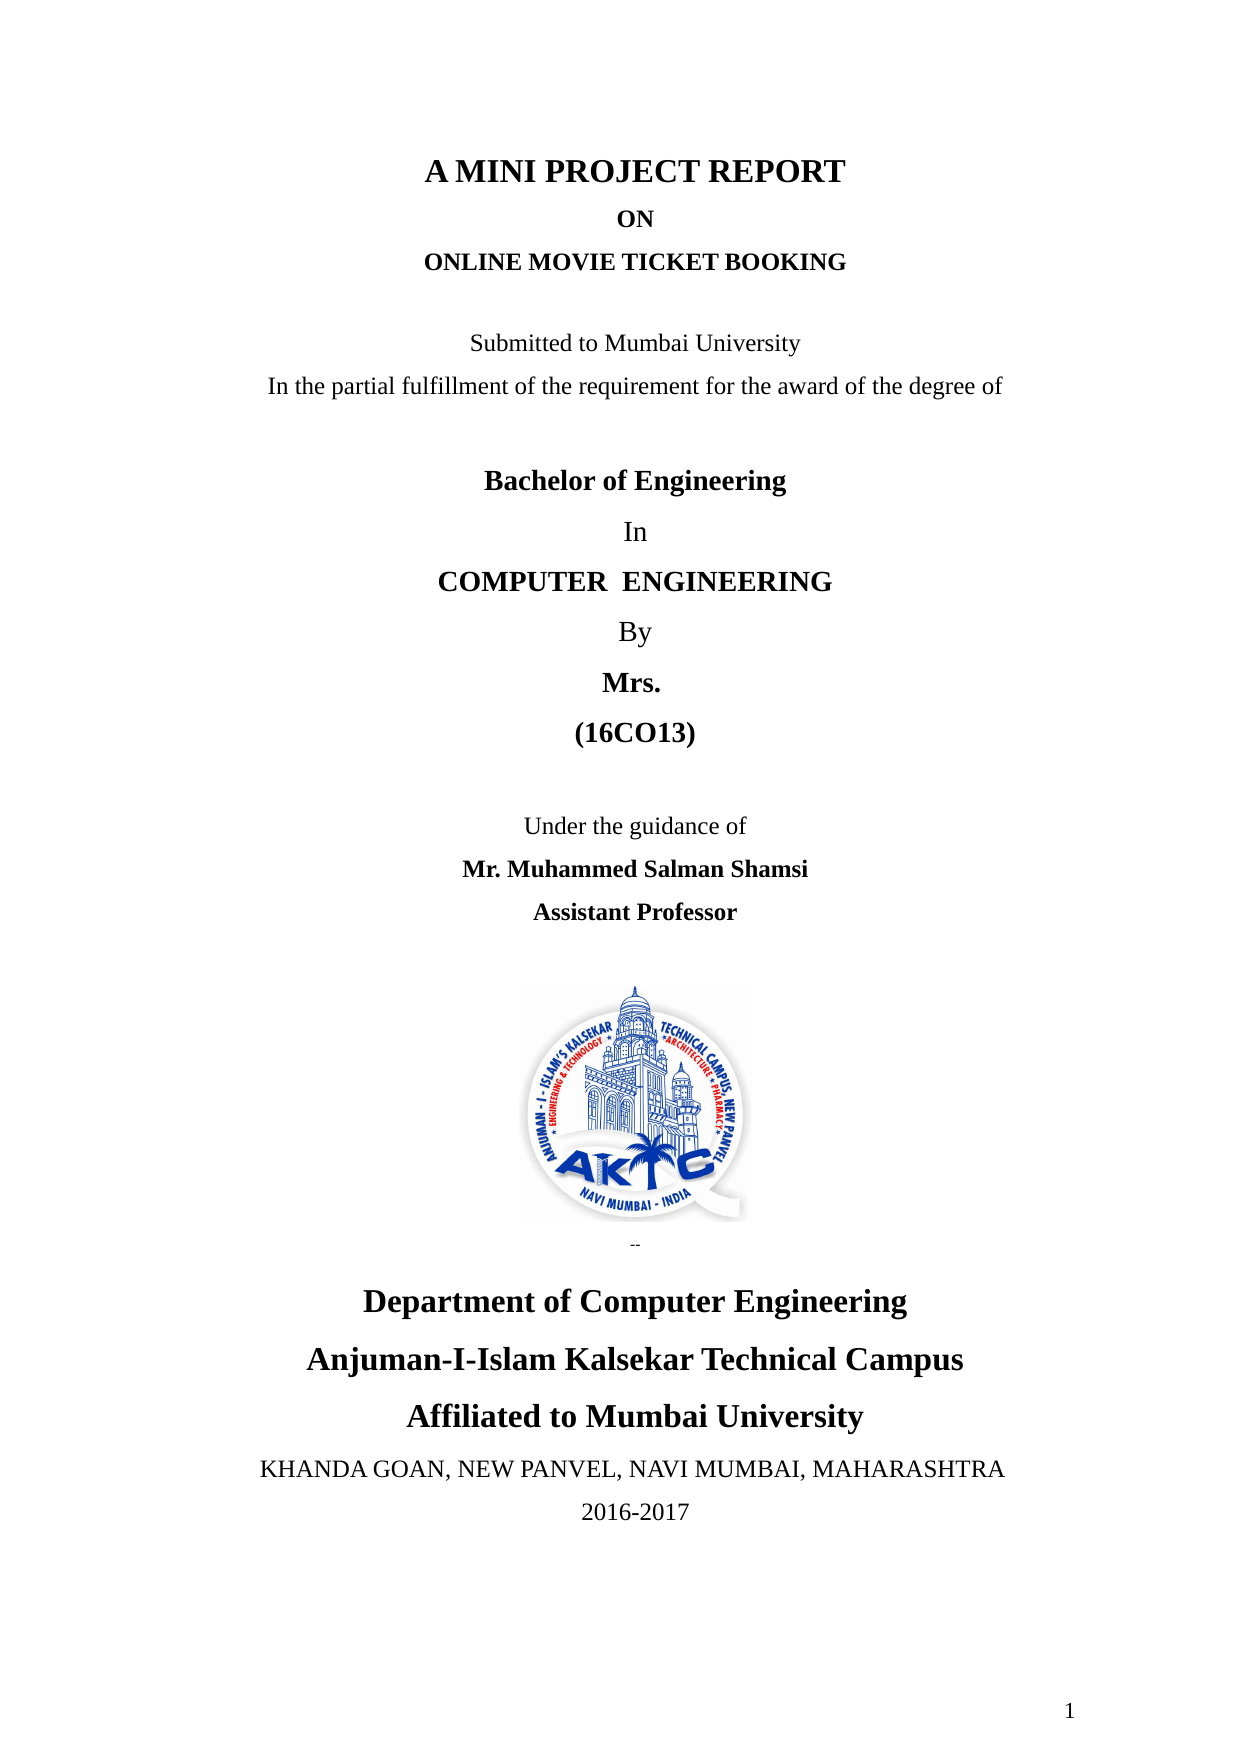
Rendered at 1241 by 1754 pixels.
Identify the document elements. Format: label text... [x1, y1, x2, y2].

text ‑‑ [195, 1234, 1075, 1266]
text Department of Computer Engineering Anjuman-I-Islam Kalsekar Technical Campus [195, 1281, 1075, 1377]
text In COMPUTER ENGINEERING [195, 514, 1075, 598]
text Affiliated to Mumbai University [195, 1396, 1075, 1434]
text 2016-2017 [195, 1497, 1075, 1526]
text A MINI PROJECT REPORT ON [195, 151, 1075, 232]
text Submitted to Mumbai University In the partial fulfillment of the requirement for the award of the degree of Bachelor of Engineering [195, 328, 1075, 497]
text KHANDA GOAN, NEW PANVEL, NAVI MUMBAI, MAHARASHTRA [195, 1454, 1075, 1482]
text By Mrs. (16CO13) [195, 614, 1075, 748]
text ONLINE MOVIE TICKET BOOKING [195, 247, 1075, 315]
text Under the guidance of Mr. Muhammed Salman Shamsi Assistant Professor [195, 765, 1075, 926]
picture [517, 986, 753, 1222]
